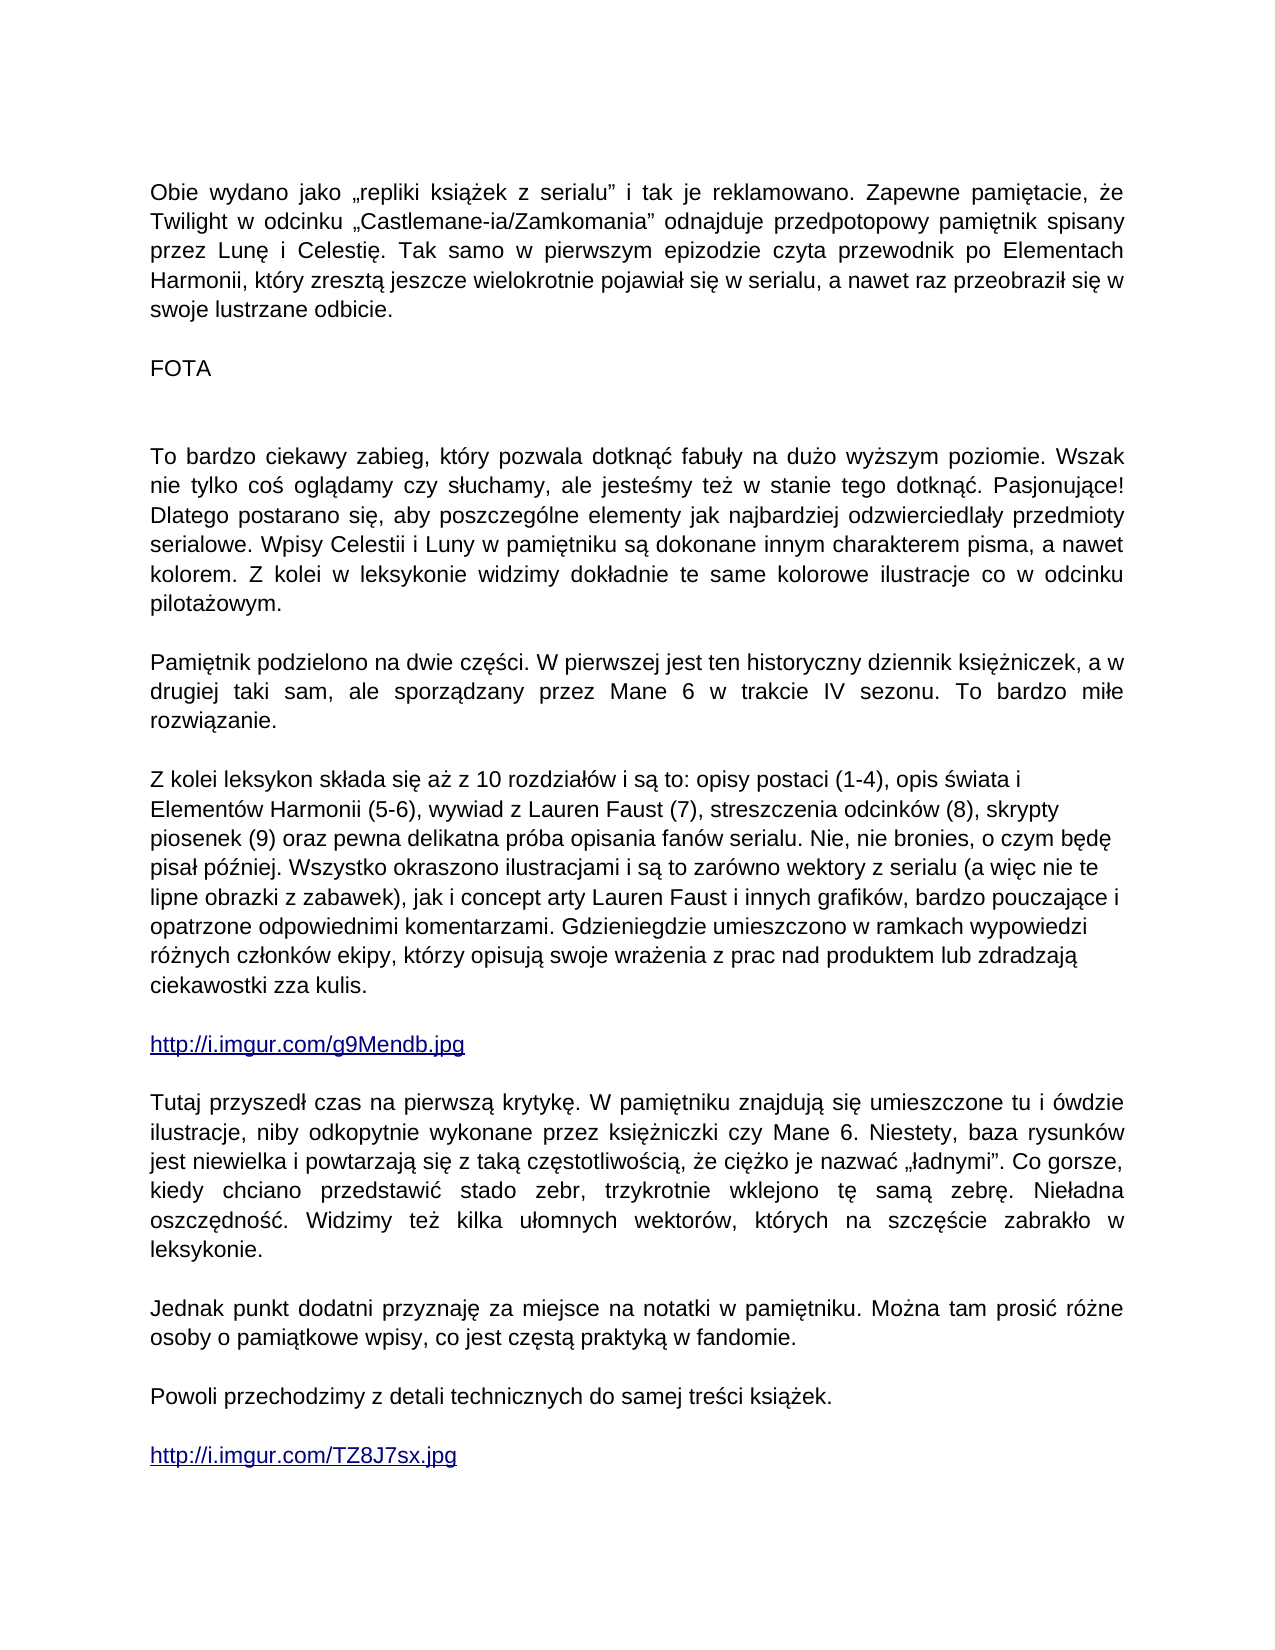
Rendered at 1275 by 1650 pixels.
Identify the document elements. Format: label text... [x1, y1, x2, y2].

text To bardzo ciekawy zabieg, który pozwala dotknąć fabuły na dużo wyższym poziomie. Wszak nie tylko coś oglądamy czy słuchamy, ale jesteśmy też w stanie tego dotknąć. Pasjonujące! Dlatego postarano się, aby poszczególne elementy jak najbardziej odzwierciedlały przedmioty serialowe. Wpisy Celestii i Luny w pamiętniku są dokonane innym charakterem pisma, a nawet kolorem. Z kolei w leksykonie widzimy dokładnie te same kolorowe ilustracje co w odcinku pilotażowym. [150, 444, 1125, 616]
text Z kolei leksykon składa się aż z 10 rozdziałów i są to: opisy postaci (1-4), opis świata i Elementów Harmonii (5-6), wywiad z Lauren Faust (7), streszczenia odcinków (8), skrypty piosenek (9) oraz pewna delikatna próba opisania fanów serialu. Nie, nie bronies, o czym będę pisał później. Wszystko okraszono ilustracjami i są to zarówno wektory z serialu (a więc nie te lipne obrazki z zabawek), jak i concept arty Lauren Faust i innych grafików, bardzo pouczające i opatrzone odpowiednimi komentarzami. Gdzieniegdzie umieszczono w ramkach wypowiedzi różnych członków ekipy, którzy opisują swoje wrażenia z prac nad produktem lub zdradzają ciekawostki zza kulis. [150, 767, 1125, 998]
text FOTA [150, 356, 1125, 381]
text Powoli przechodzimy z detali technicznych do samej treści książek. [150, 1384, 1125, 1409]
text Obie wydano jako „repliki książek z serialu” i tak je reklamowano. Zapewne pamiętacie, że Twilight w odcinku „Castlemane-ia/Zamkomania” odnajduje przedpotopowy pamiętnik spisany przez Lunę i Celestię. Tak samo w pierwszym epizodzie czyta przewodnik po Elementach Harmonii, który zresztą jeszcze wielokrotnie pojawiał się w serialu, a nawet raz przeobraził się w swoje lustrzane odbicie. [150, 179, 1125, 322]
text http://i.imgur.com/g9Mendb.jpg [150, 1031, 1125, 1057]
text Jednak punkt dodatni przyznaję za miejsce na notatki w pamiętniku. Można tam prosić różne osoby o pamiątkowe wpisy, co jest częstą praktyką w fandomie. [150, 1296, 1125, 1351]
text http://i.imgur.com/TZ8J7sx.jpg [150, 1442, 1125, 1468]
text Tutaj przyszedł czas na pierwszą krytykę. W pamiętniku znajdują się umieszczone tu i ówdzie ilustracje, niby odkopytnie wykonane przez księżniczki czy Mane 6. Niestety, baza rysunków jest niewielka i powtarzają się z taką częstotliwością, że ciężko je nazwać „ładnymi”. Co gorsze, kiedy chciano przedstawić stado zebr, trzykrotnie wklejono tę samą zebrę. Nieładna oszczędność. Widzimy też kilka ułomnych wektorów, których na szczęście zabrakło w leksykonie. [150, 1090, 1125, 1262]
text Pamiętnik podzielono na dwie części. W pierwszej jest ten historyczny dziennik księżniczek, a w drugiej taki sam, ale sporządzany przez Mane 6 w trakcie IV sezonu. To bardzo miłe rozwiązanie. [150, 649, 1125, 734]
